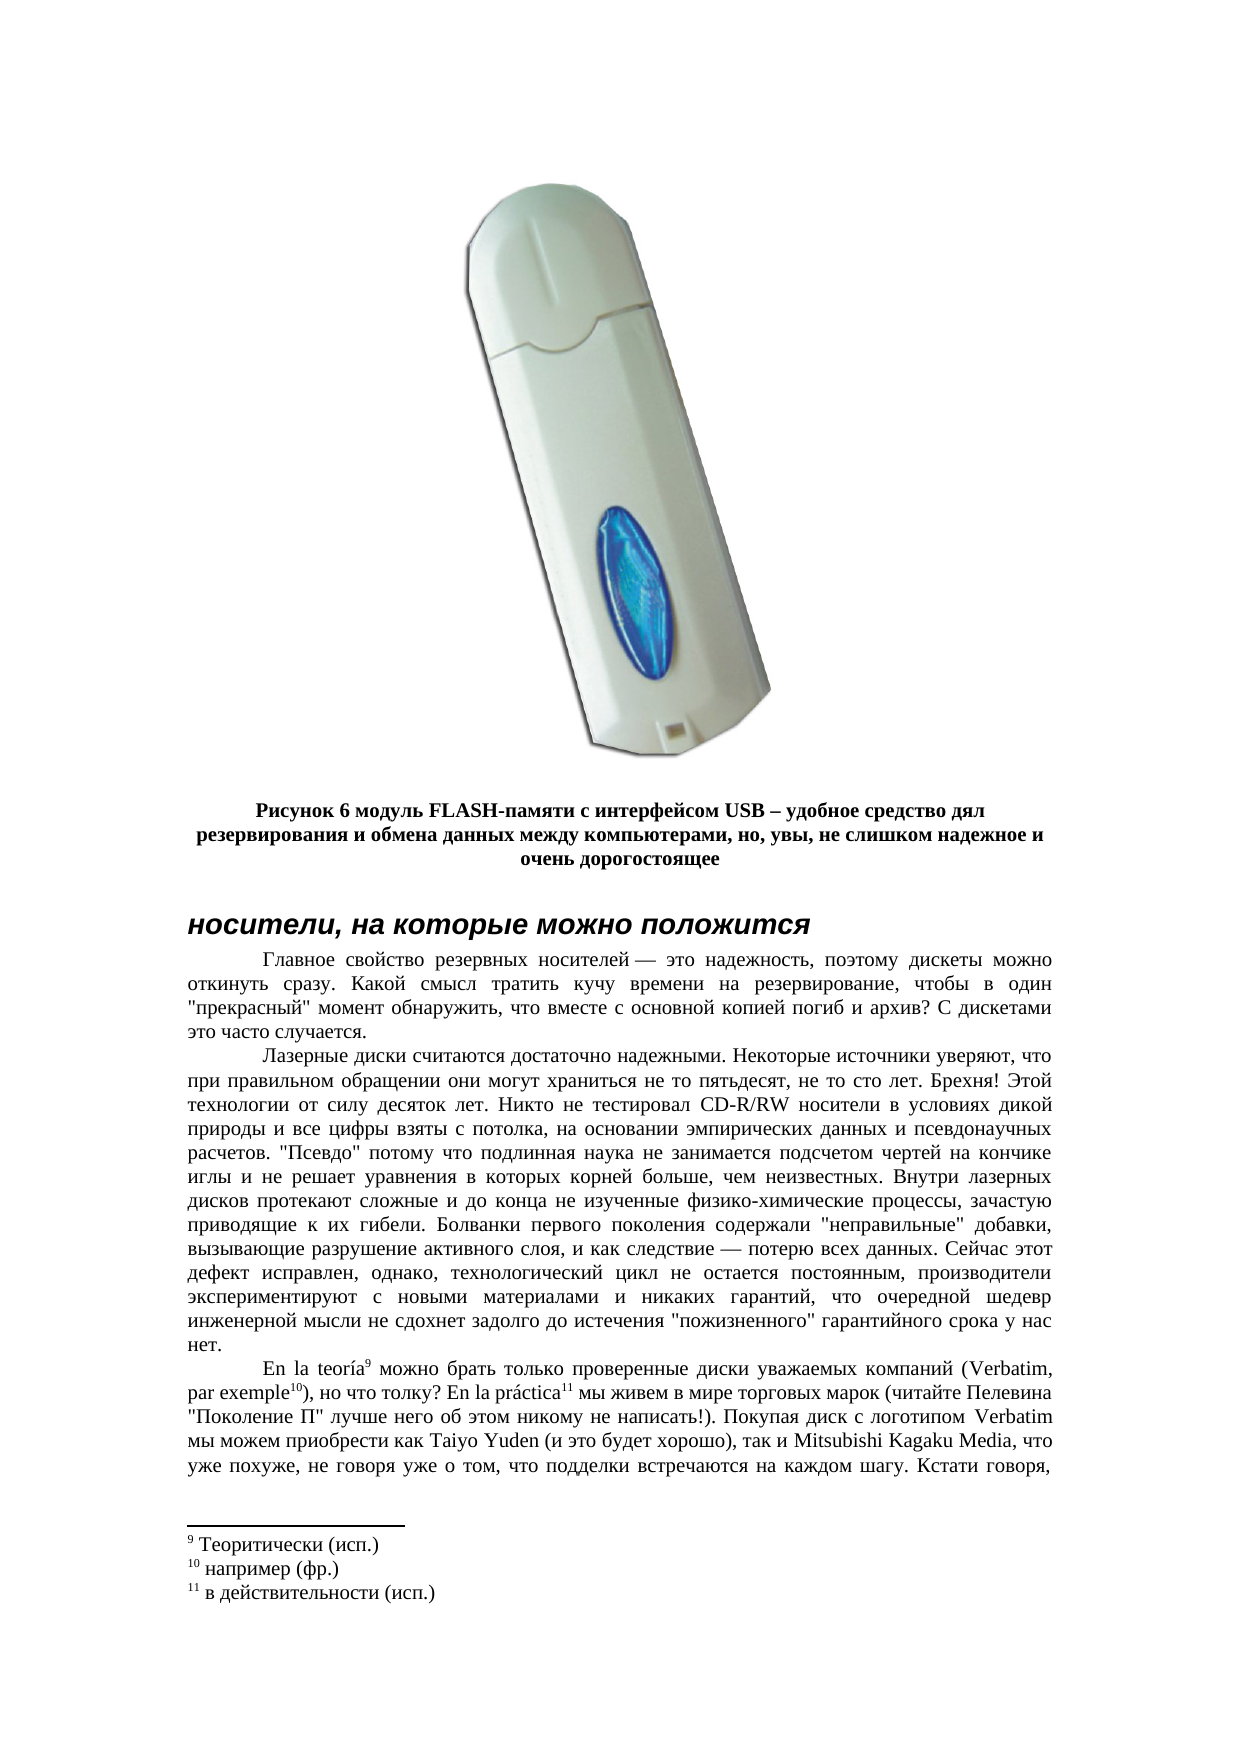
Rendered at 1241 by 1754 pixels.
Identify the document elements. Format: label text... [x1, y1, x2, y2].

text Лазерные диски считаются достаточно надежными. Некоторые источники уверяют, что при правильном обращении они могут храниться не то пятьдесят, не то сто лет. Брехня! Этой технологии от силу десяток лет. Никто не тестировал CD-R/RW носители в условиях дикой природы и все цифры взяты с потолка, на основании эмпирических данных и псевдонаучных расчетов. "Псевдо" потому что подлинная наука не занимается подсчетом чертей на кончике иглы и не решает уравнения в которых корней больше, чем неизвестных. Внутри лазерных дисков протекают сложные и до конца не изученные физико-химические процессы, зачастую приводящие к их гибели. Болванки первого поколения содержали "неправильные" добавки, вызывающие разрушение активного слоя, и как следствие — потерю всех данных. Сейчас этот дефект исправлен, однако, технологический цикл не остается постоянным, производители экспериментируют с новыми материалами и никаких гарантий, что очередной шедевр инженерной мысли не сдохнет задолго до истечения "пожизненного" гарантийного срока у нас нет. [187, 1043, 1053, 1356]
text например (фр.) [187, 1556, 1053, 1580]
text En la teoría можно брать только проверенные диски уважаемых компаний (Verbatim, par exemple), но что толку? En la práctica мы живем в мире торговых марок (читайте Пелевина "Поколение П" лучше него об этом никому не написать!). Покупая диск с логотипом Verbatim мы можем приобрести как Taiyo Yuden (и это будет хорошо), так и Mitsubishi Kagaku Media, что уже похуже, не говоря уже о том, что подделки встречаются на каждом шагу. Кстати говоря, [187, 1356, 1053, 1477]
text Теоритически (исп.) [187, 1532, 1053, 1556]
text Рисунок 6 модуль FLASH-памяти с интерфейсом USB – удобное средство дял резервирования и обмена данных между компьютерами, но, увы, не слишком надежное и очень дорогостоящее [187, 798, 1053, 870]
text Главное свойство резервных носителей — это надежность, поэтому дискеты можно откинуть сразу. Какой смысл тратить кучу времени на резервирование, чтобы в один "прекрасный" момент обнаружить, что вместе с основной копией погиб и архив? С дискетами это часто случается. [187, 947, 1053, 1043]
subtitle носители, на которые можно положится [187, 907, 1053, 941]
picture [328, 150, 912, 786]
text в действительности (исп.) [187, 1580, 1053, 1604]
